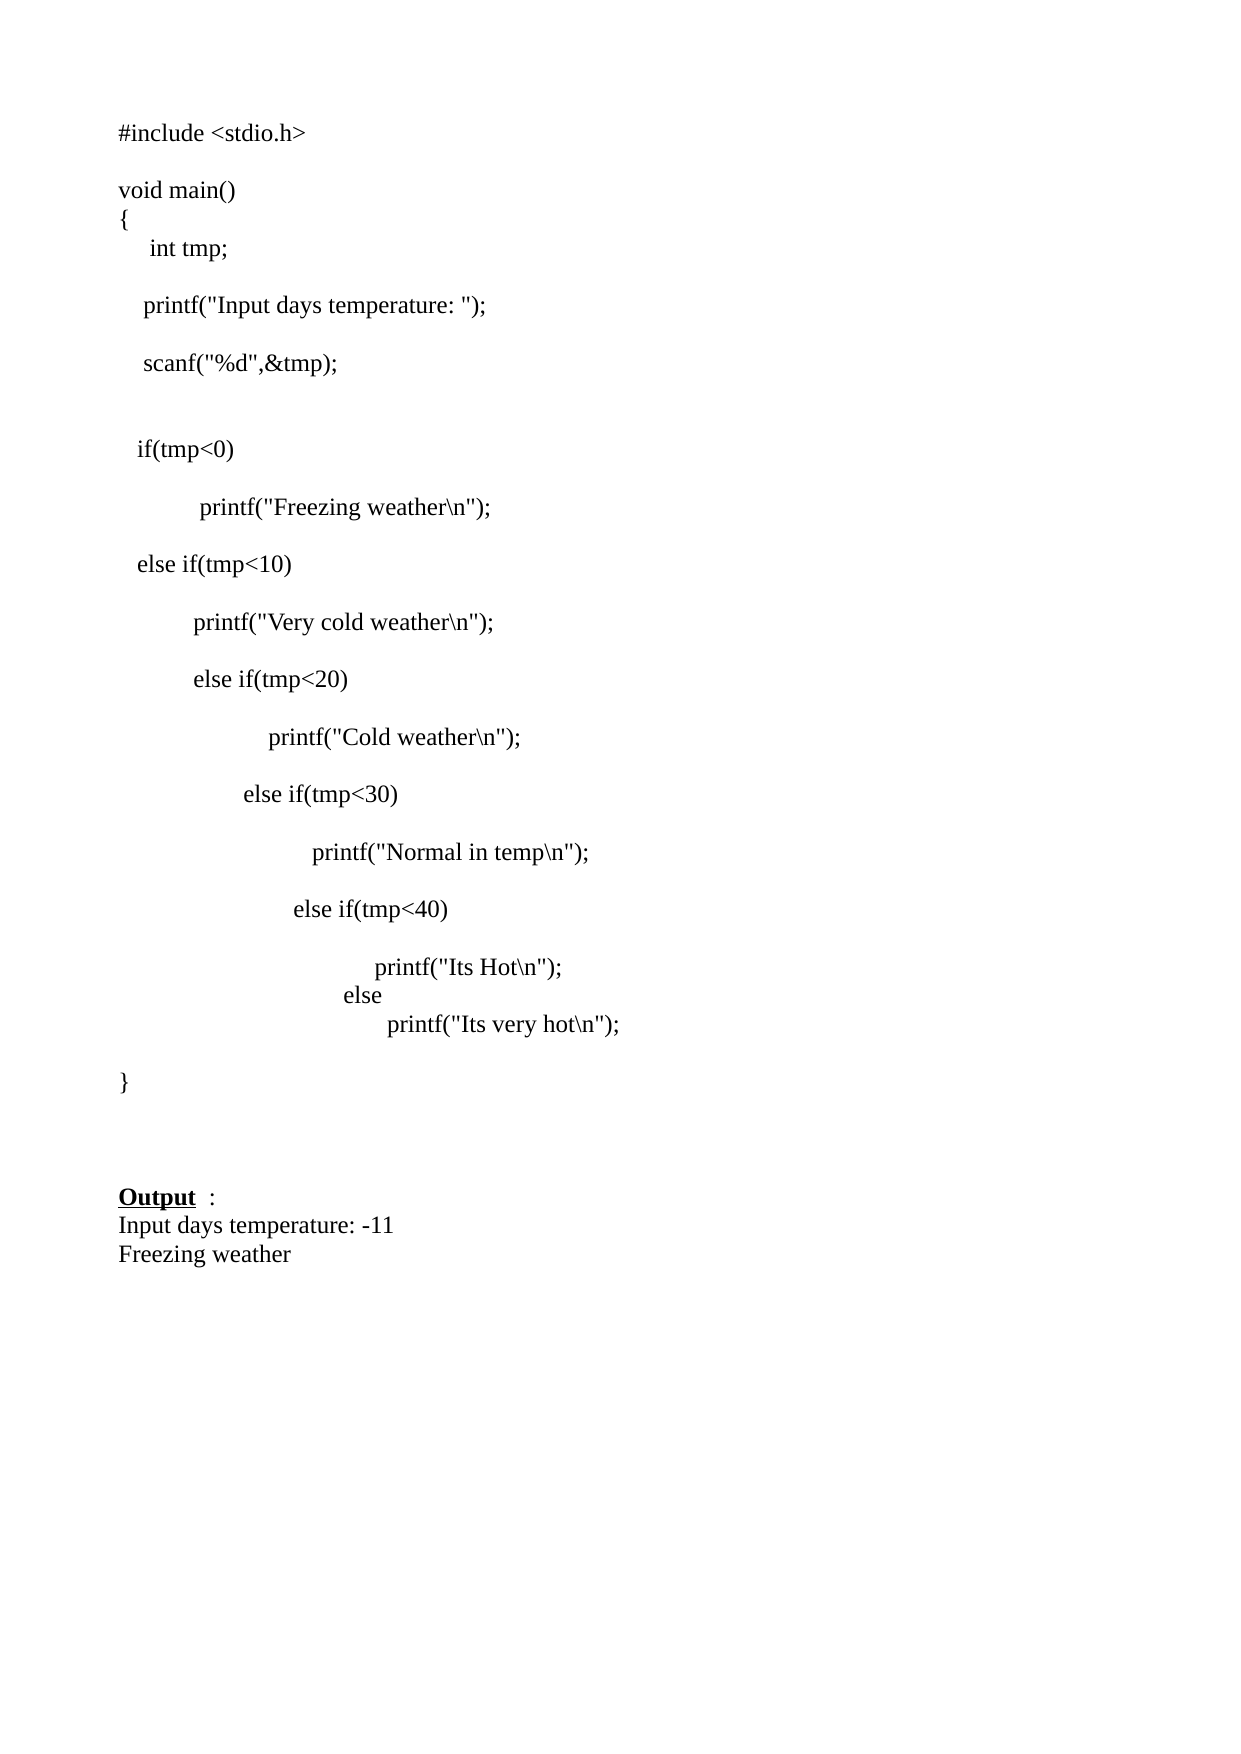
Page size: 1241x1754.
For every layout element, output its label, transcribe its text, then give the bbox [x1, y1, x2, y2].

text Input days temperature: -11 [118, 1211, 1122, 1239]
text printf("Input days temperature: "); [118, 291, 1122, 319]
text else if(tmp<20) [118, 664, 1122, 693]
text else if(tmp<10) [118, 549, 1122, 578]
text printf("Its very hot\n"); [118, 1009, 1122, 1038]
text if(tmp<0) [118, 434, 1122, 463]
text else if(tmp<40) [118, 894, 1122, 923]
text printf("Cold weather\n"); [118, 722, 1122, 751]
text else [118, 981, 1122, 1009]
text Output : [118, 1182, 1122, 1211]
text printf("Very cold weather\n"); [118, 607, 1122, 636]
text printf("Freezing weather\n"); [118, 492, 1122, 521]
text int tmp; [118, 233, 1122, 262]
text else if(tmp<30) [118, 779, 1122, 808]
text printf("Its Hot\n"); [118, 952, 1122, 981]
text #include <stdio.h> [118, 118, 1122, 147]
text Freezing weather [118, 1239, 1122, 1268]
text void main() [118, 176, 1122, 204]
text printf("Normal in temp\n"); [118, 837, 1122, 866]
text { [118, 204, 1122, 233]
text scanf("%d",&tmp); [118, 348, 1122, 377]
text } [118, 1067, 1122, 1096]
